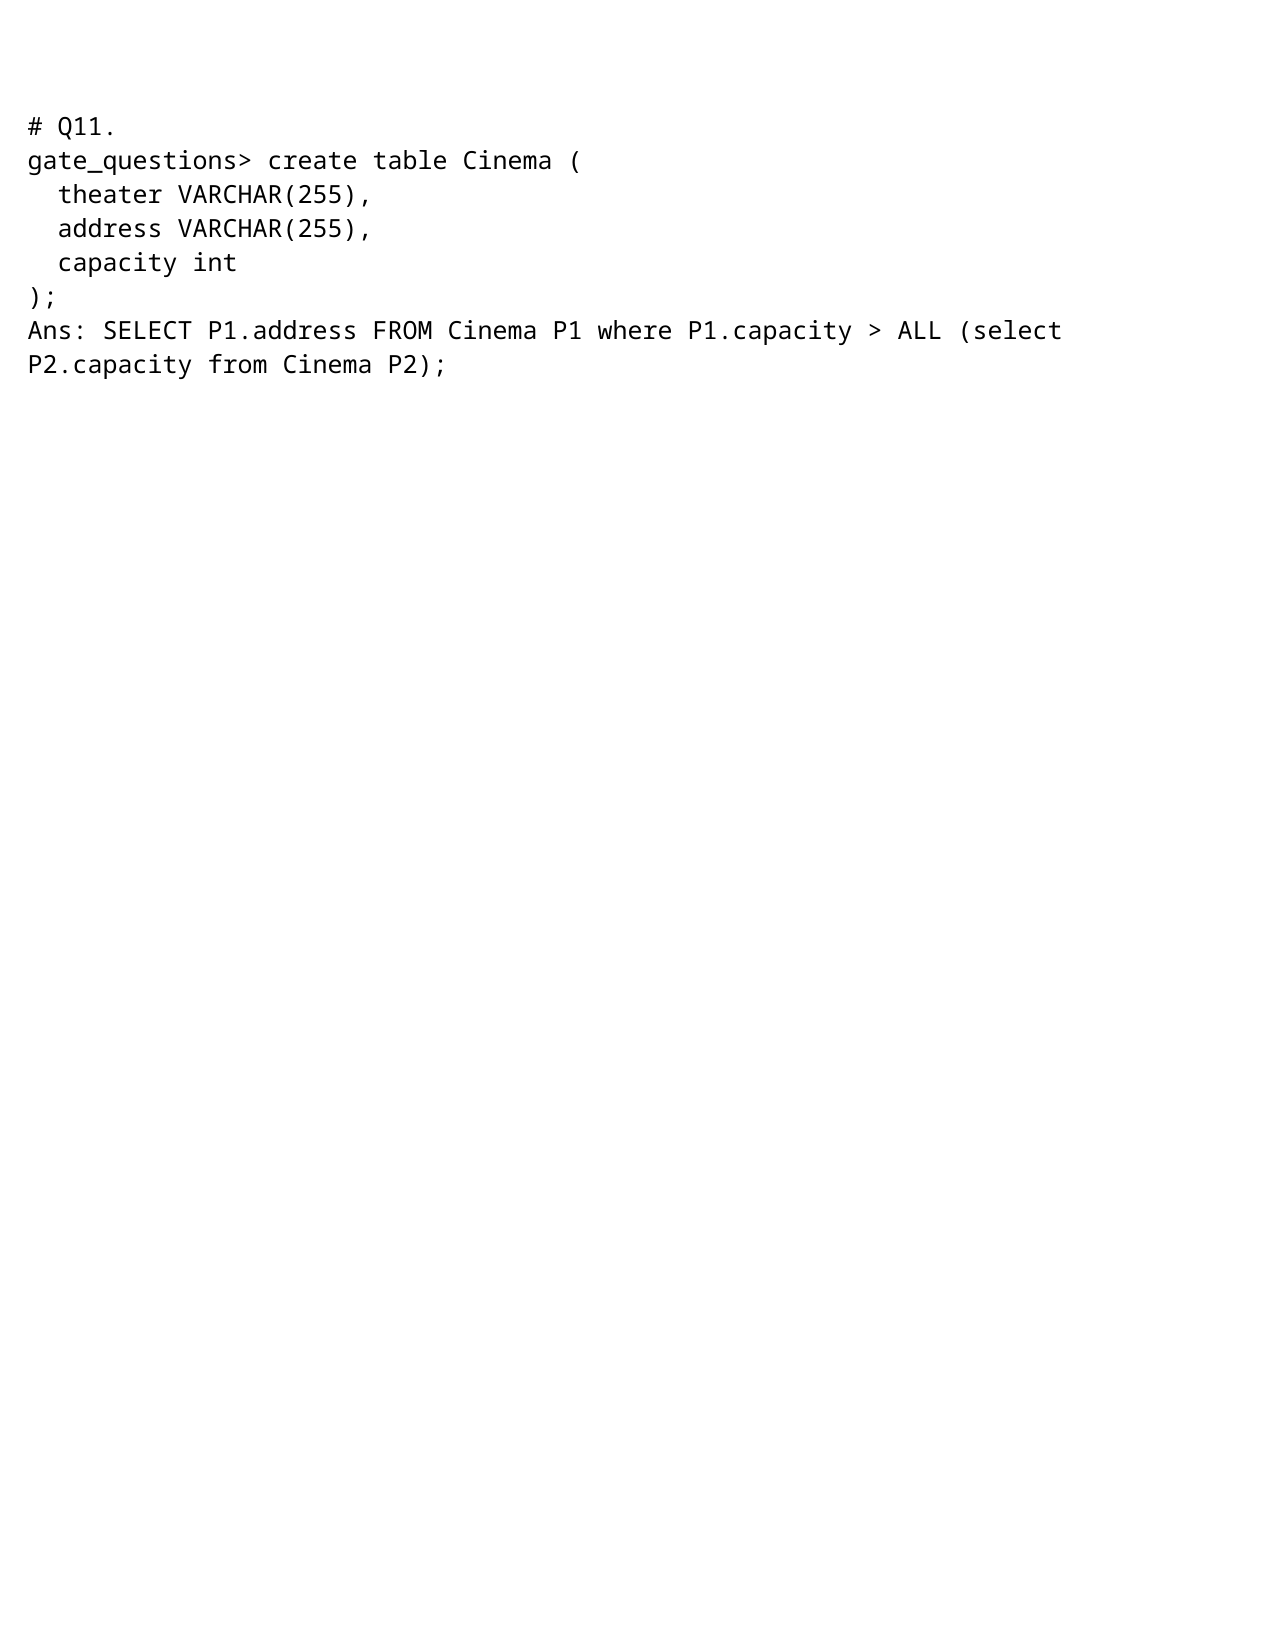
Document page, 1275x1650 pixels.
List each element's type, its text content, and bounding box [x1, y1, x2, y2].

text capacity int [27, 245, 1238, 279]
text Ans: SELECT P1.address FROM Cinema P1 where P1.capacity > ALL (select P2.capacity from Cinema P2); [27, 313, 1238, 381]
text theater VARCHAR(255), [27, 177, 1238, 211]
text gate_questions> create table Cinema ( [27, 143, 1238, 177]
text # Q11. [27, 108, 1238, 143]
text address VARCHAR(255), [27, 211, 1238, 245]
text ); [27, 279, 1238, 313]
